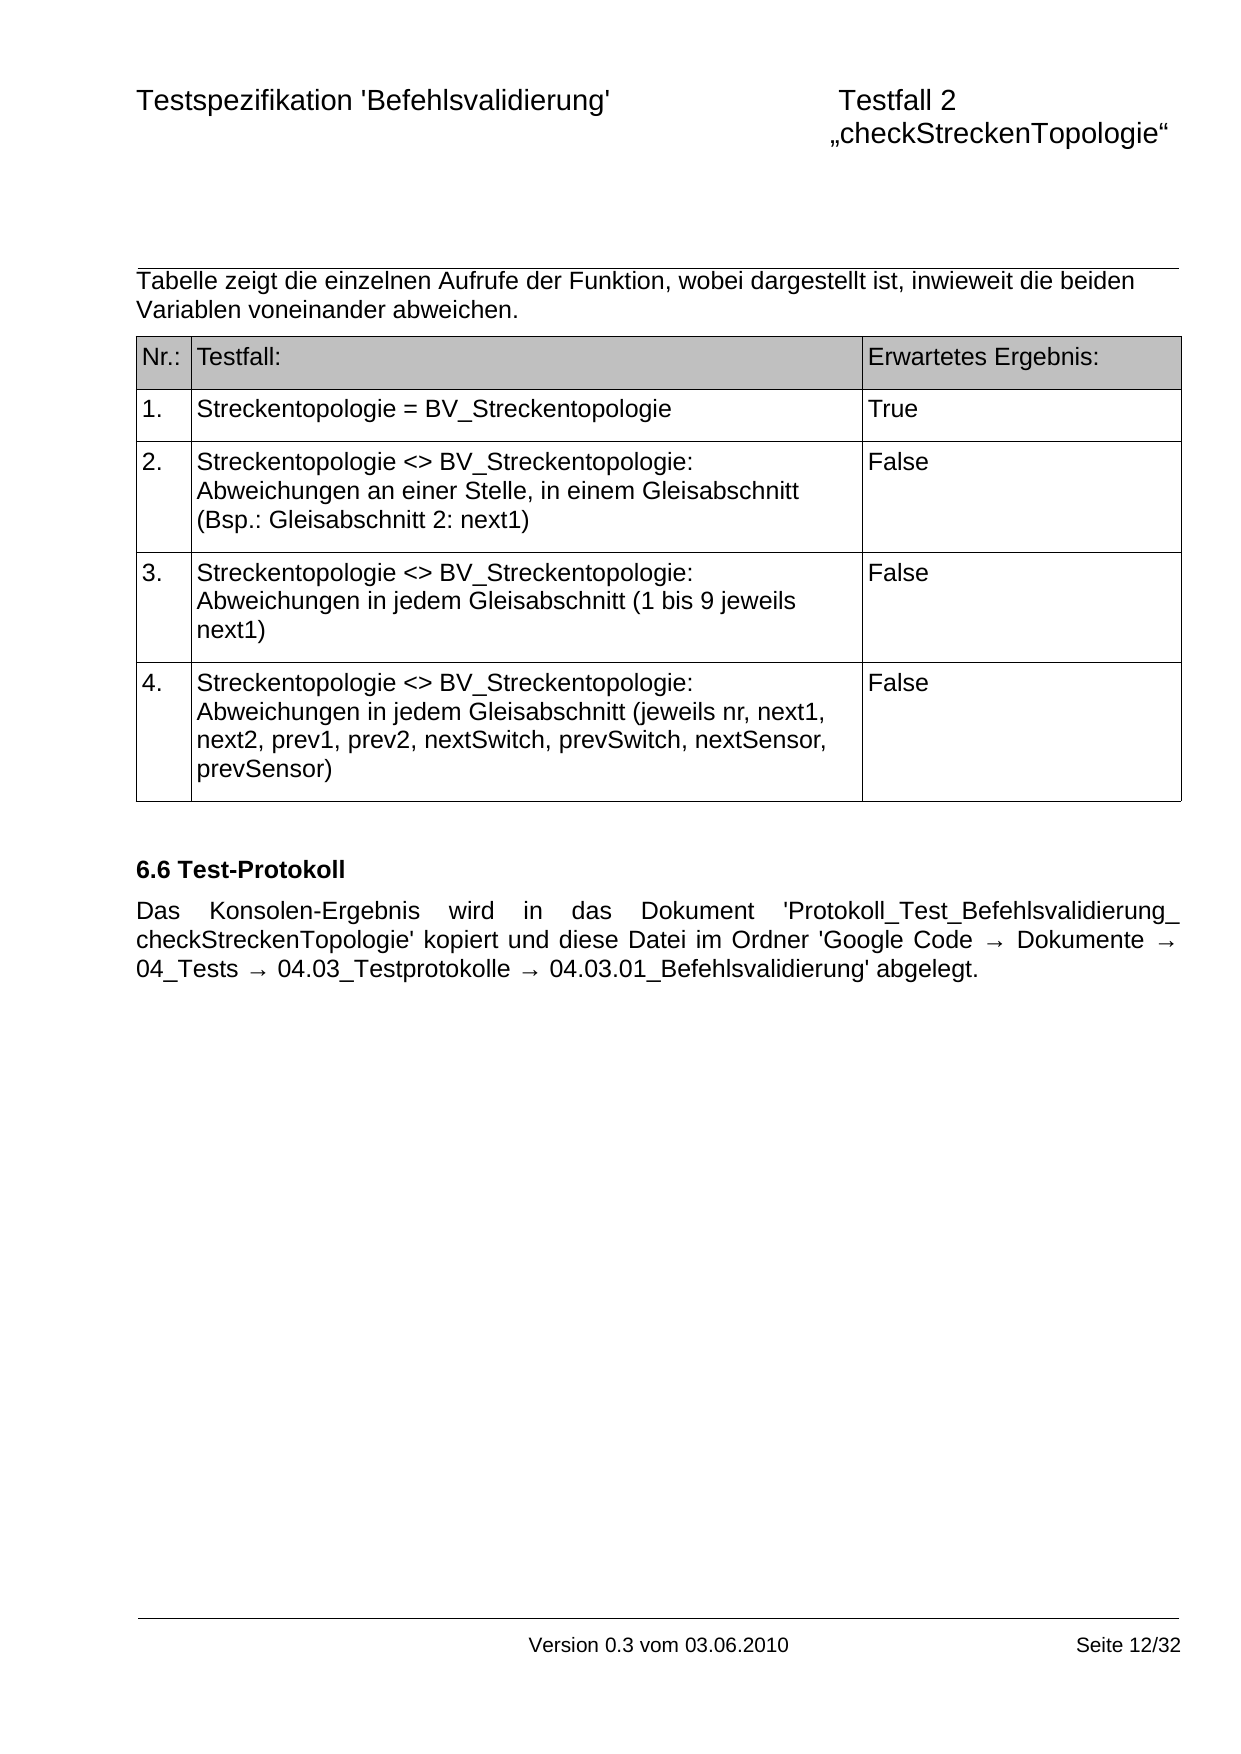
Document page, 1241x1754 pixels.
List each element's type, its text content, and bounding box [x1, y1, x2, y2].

table_cell False [863, 553, 1181, 662]
table_cell False [863, 442, 1181, 552]
table_header Erwartetes Ergebnis: [863, 337, 1181, 389]
subtitle Test-Protokoll [136, 855, 1181, 884]
text Das Konsolen-Ergebnis wird in das Dokument 'Protokoll_Test_Befehlsvalidierung_ checkStreckenTopologie' kopiert und diese Datei im Ordner 'Google Code → Dokumente → 04_Tests → 04.03_Testprotokolle → 04.03.01_Befehlsvalidierung' abgelegt. [136, 896, 1181, 982]
table_header Nr.: [137, 337, 191, 389]
table_cell Streckentopologie <> BV_Streckentopologie: Abweichungen in jedem Gleisabschnitt (jeweils nr, next1, next2, prev1, prev2, nextSwitch, prevSwitch, nextSensor, prevSensor) [192, 663, 862, 801]
table_cell 1. [137, 390, 191, 441]
text Genutzt wird für diesen Testfall die im Modul vordefinierte Streckentopologie, aus der heraus ebenfalls die Kopie BV_Streckentopologie erzeugt wird. Um die Funktion mit voneinander Abweichenden Variablen aufzurufen, wird diese Streckentopologie verändert. Aus Gründen der Übersichtlichkeit wird die Streckentopologie an dieser Stelle nicht aufgeführt. Die folgende Tabelle zeigt die einzelnen Aufrufe der Funktion, wobei dargestellt ist, inwieweit die beiden Variablen voneinander abweichen. [136, 289, 1181, 323]
table_cell 4. [137, 663, 191, 801]
table_header Testfall: [192, 337, 862, 389]
table_cell Streckentopologie = BV_Streckentopologie [192, 390, 862, 441]
table_cell 2. [137, 442, 191, 552]
table_cell Streckentopologie <> BV_Streckentopologie: Abweichungen an einer Stelle, in einem Gleisabschnitt (Bsp.: Gleisabschnitt 2: next1) [192, 442, 862, 552]
table_cell False [863, 663, 1181, 801]
table_cell True [863, 390, 1181, 441]
table_cell 3. [137, 553, 191, 662]
table_cell Streckentopologie <> BV_Streckentopologie: Abweichungen in jedem Gleisabschnitt (1 bis 9 jeweils next1) [192, 553, 862, 662]
